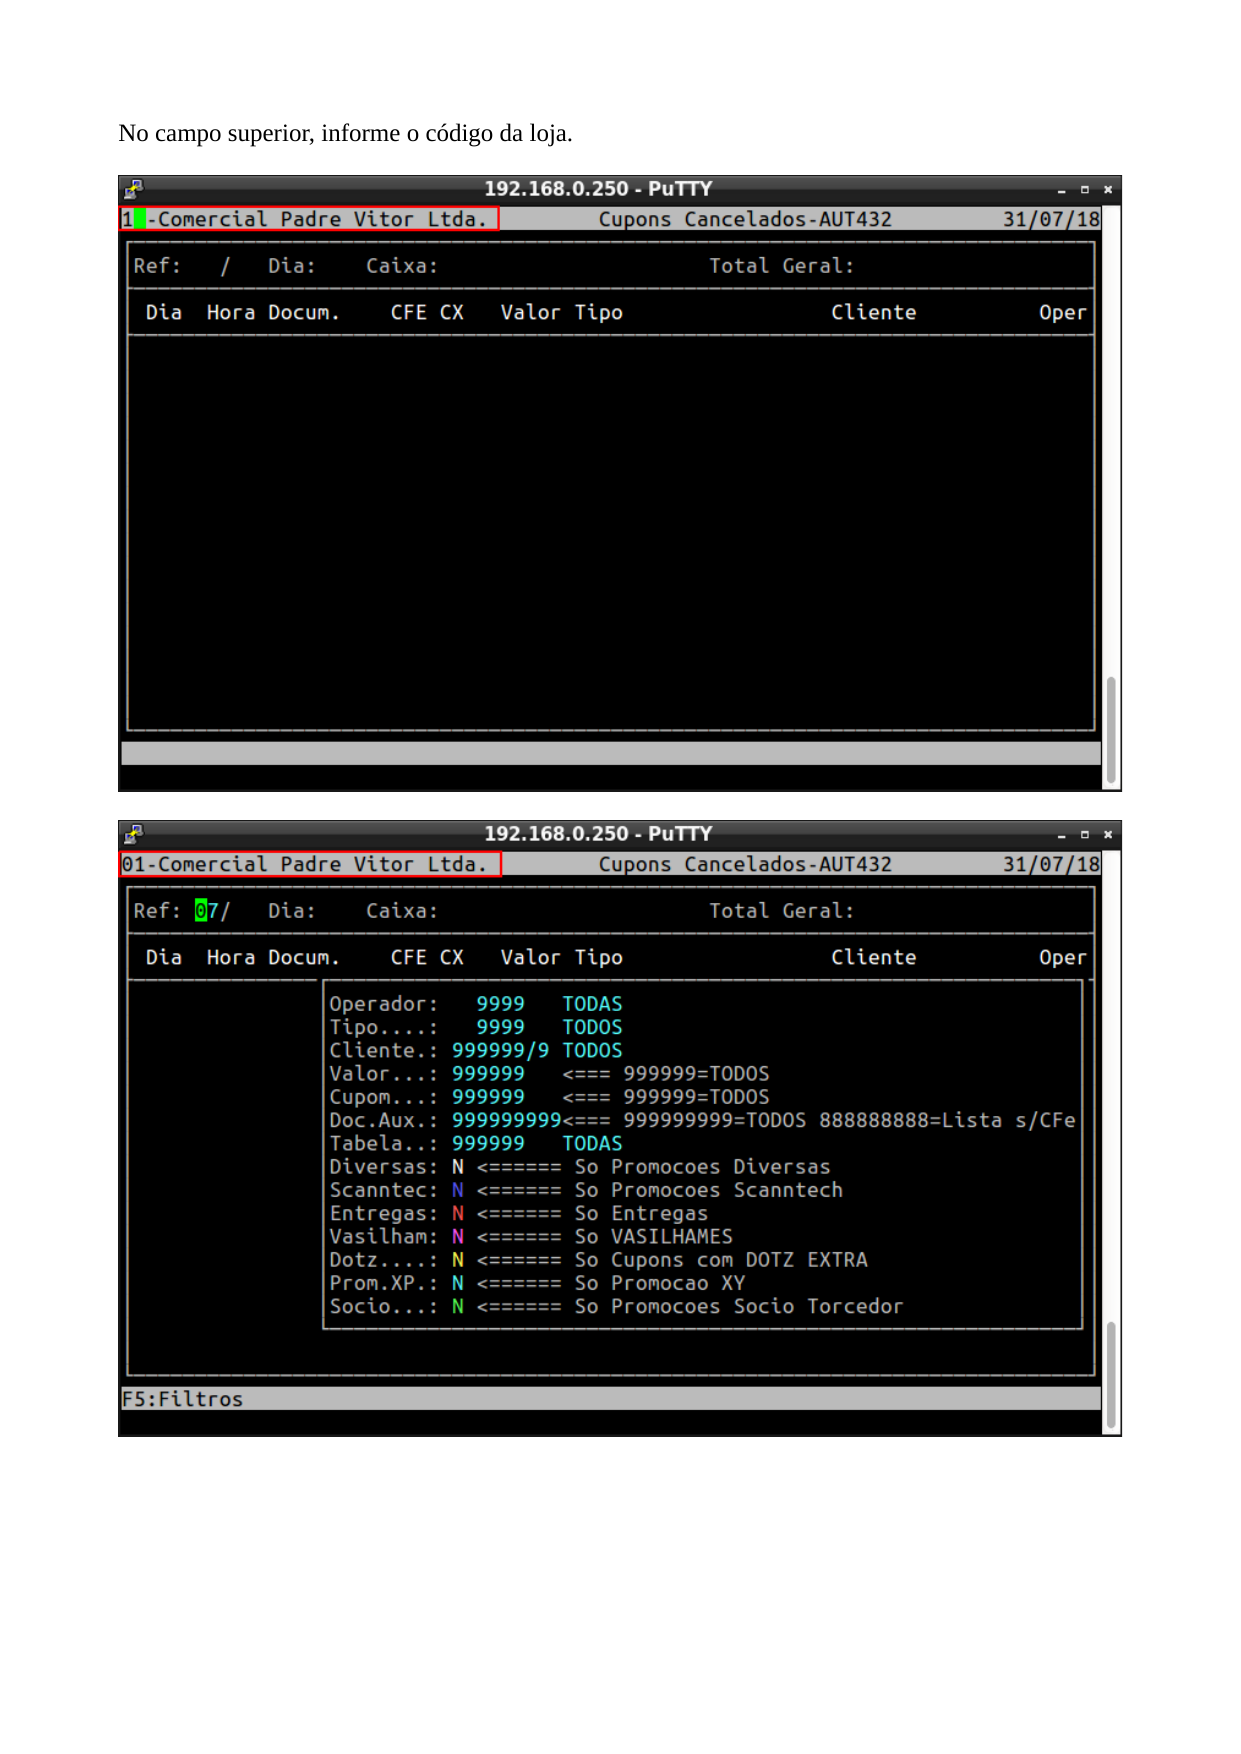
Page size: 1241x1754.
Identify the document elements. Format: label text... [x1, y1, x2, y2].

picture [118, 820, 1123, 1437]
picture [118, 175, 1123, 792]
text No campo superior, informe o código da loja. [118, 118, 1122, 147]
